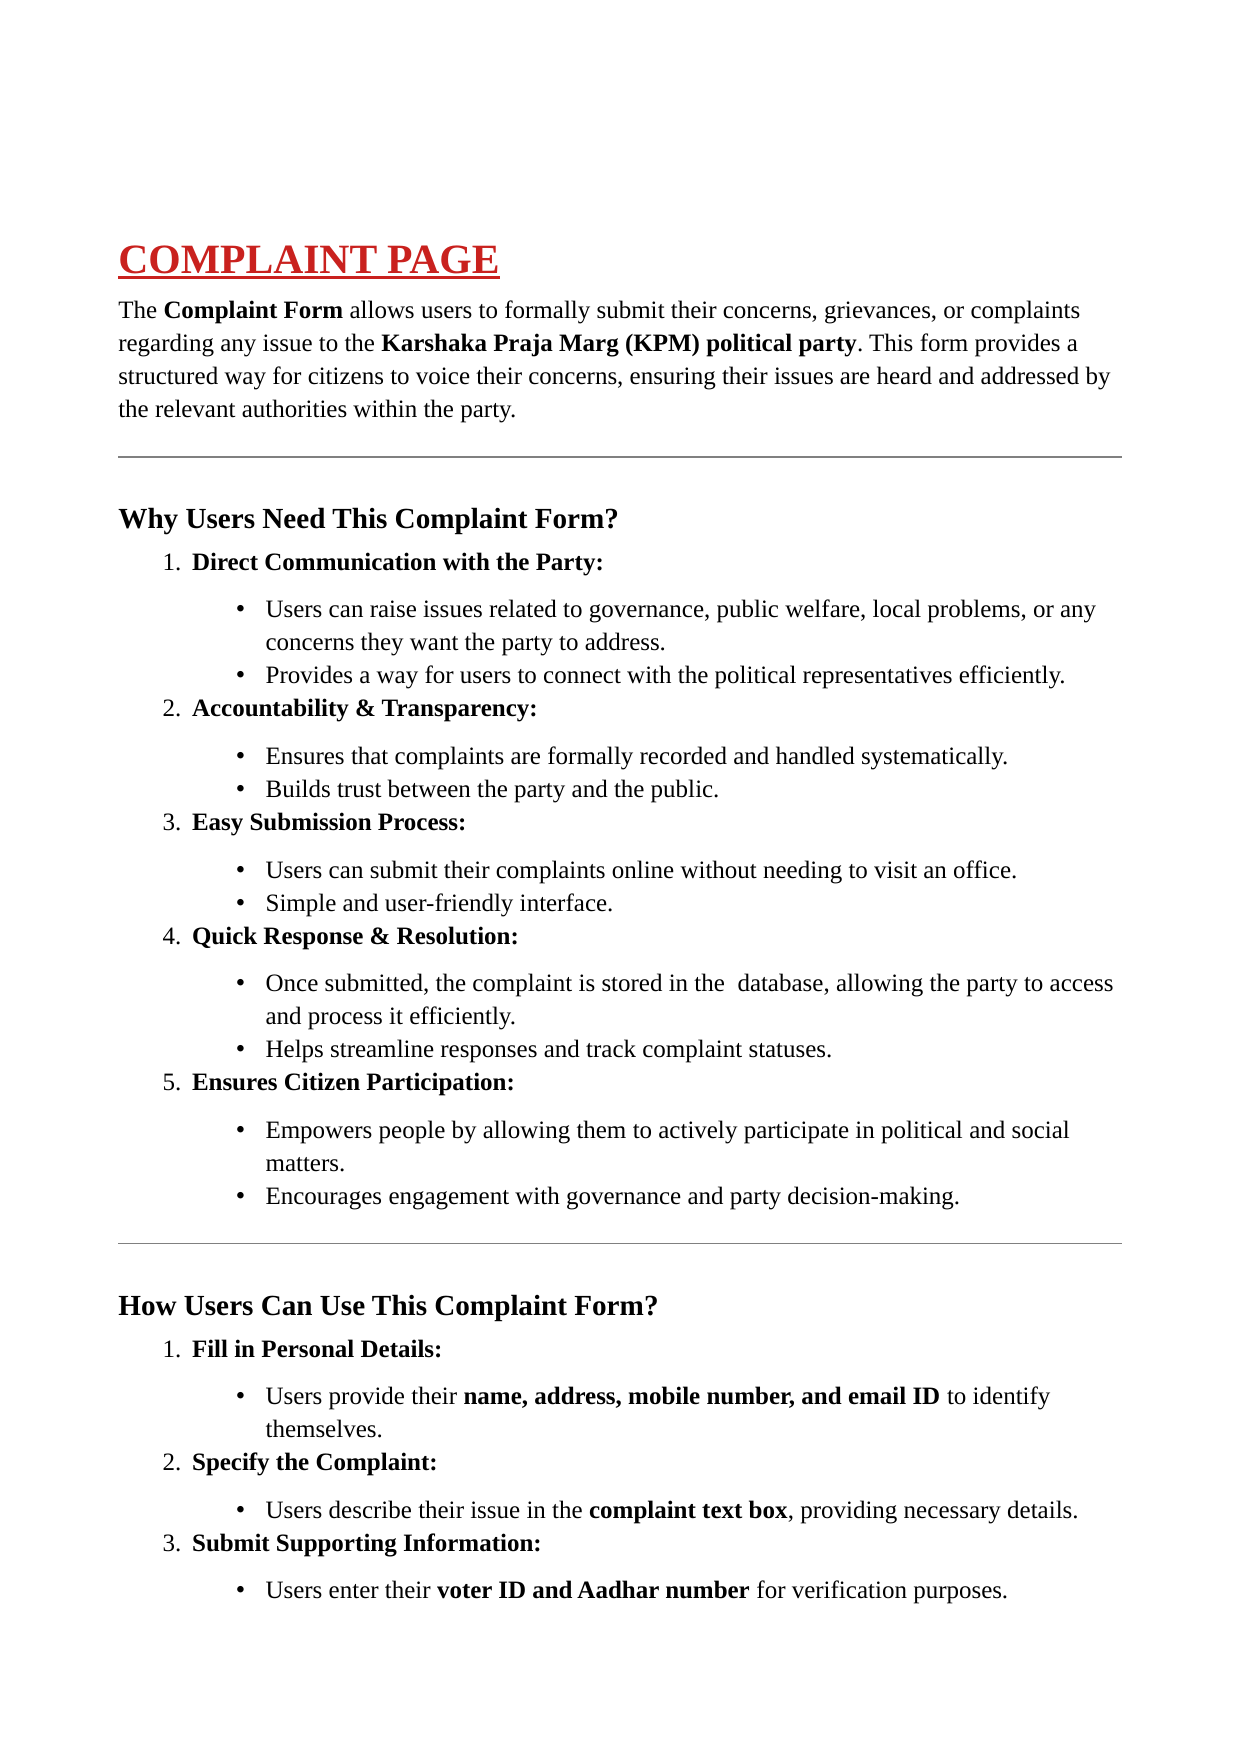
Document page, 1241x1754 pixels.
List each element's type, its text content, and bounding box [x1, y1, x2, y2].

list Ensures Citizen Participation: [162, 1067, 1122, 1096]
list Easy Submission Process: [162, 807, 1122, 836]
list Submit Supporting Information: [162, 1528, 1122, 1557]
subtitle COMPLAINT PAGE [118, 235, 1122, 283]
list Users describe their issue in the complaint text box, providing necessary details. [236, 1495, 1122, 1524]
list Encourages engagement with governance and party decision-making. [236, 1181, 1122, 1210]
list Fill in Personal Details: [162, 1334, 1122, 1362]
list Users provide their name, address, mobile number, and email ID to identify themselves. [236, 1381, 1122, 1443]
list Accountability & Transparency: [162, 693, 1122, 722]
text The Complaint Form allows users to formally submit their concerns, grievances, or complaints regarding any issue to the Karshaka Praja Marg (KPM) political party. This form provides a structured way for citizens to voice their concerns, ensuring their issues are heard and addressed by the relevant authorities within the party. [118, 295, 1122, 423]
list Users enter their voter ID and Aadhar number for verification purposes. [236, 1576, 1122, 1604]
subtitle How Users Can Use This Complaint Form? [118, 1288, 1122, 1321]
list Helps streamline responses and track complaint statuses. [236, 1034, 1122, 1063]
subtitle Why Users Need This Complaint Form? [118, 501, 1122, 534]
list Provides a way for users to connect with the political representatives efficiently. [236, 661, 1122, 689]
list Simple and user-friendly interface. [236, 888, 1122, 917]
list Quick Response & Resolution: [162, 921, 1122, 949]
list Empowers people by allowing them to actively participate in political and social matters. [236, 1115, 1122, 1177]
list Builds trust between the party and the public. [236, 774, 1122, 803]
list Ensures that complaints are formally recorded and handled systematically. [236, 741, 1122, 770]
list Once submitted, the complaint is stored in the database, allowing the party to access and process it efficiently. [236, 968, 1122, 1030]
list Users can submit their complaints online without needing to visit an office. [236, 855, 1122, 883]
list Users can raise issues related to governance, public welfare, local problems, or any concerns they want the party to address. [236, 594, 1122, 656]
list Direct Communication with the Party: [162, 547, 1122, 576]
list Specify the Complaint: [162, 1447, 1122, 1476]
